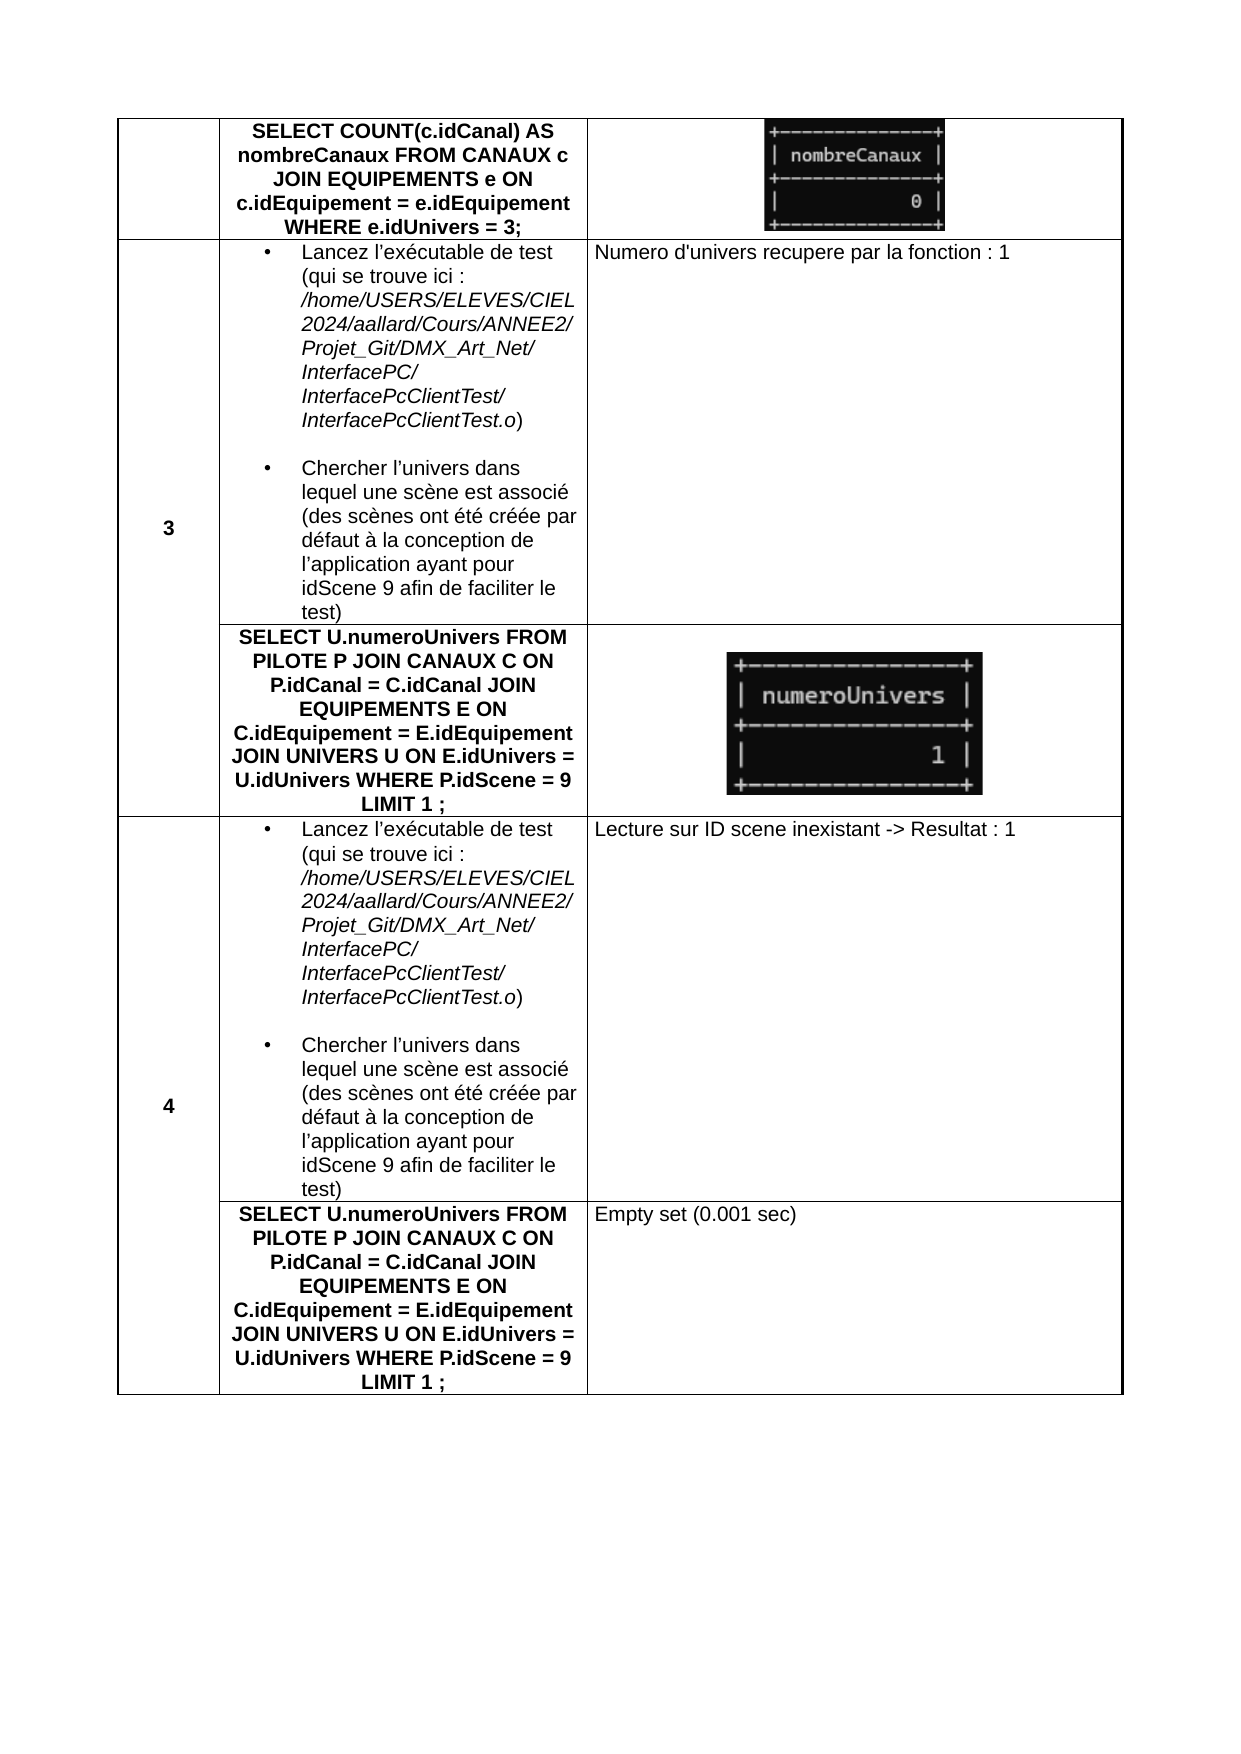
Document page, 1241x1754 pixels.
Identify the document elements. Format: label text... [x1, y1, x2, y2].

table_cell Numero d'univers recupere par la fonction : 1 [588, 240, 1121, 623]
table_cell 3 [119, 240, 219, 816]
picture [764, 119, 945, 231]
table_cell Lecture sur ID scene inexistant -> Resultat : 1 [588, 817, 1121, 1201]
table_cell Lancez l’exécutable de test (qui se trouve ici : /home/USERS/ELEVES/CIEL2024/aallard/Cours/ANNEE2/Projet_Git/DMX_Art_Net/InterfacePC/InterfacePcClientTest/ InterfacePcClientTest.o) Chercher l’univers dans lequel une scène est associé (des scènes ont été créée par défaut à la conception de l’application ayant pour idScene 9 afin de faciliter le test) [220, 240, 587, 623]
table_cell [588, 119, 1121, 239]
table_cell [119, 119, 219, 239]
table_cell Lancez l’exécutable de test (qui se trouve ici : /home/USERS/ELEVES/CIEL2024/aallard/Cours/ANNEE2/Projet_Git/DMX_Art_Net/InterfacePC/InterfacePcClientTest/ InterfacePcClientTest.o) Chercher l’univers dans lequel une scène est associé (des scènes ont été créée par défaut à la conception de l’application ayant pour idScene 9 afin de faciliter le test) [220, 817, 587, 1201]
table_cell Empty set (0.001 sec) [588, 1202, 1121, 1393]
table_cell 4 [119, 817, 219, 1393]
table_cell SELECT COUNT(c.idCanal) AS nombreCanaux FROM CANAUX c JOIN EQUIPEMENTS e ON c.idEquipement = e.idEquipement WHERE e.idUnivers = 3; [220, 119, 587, 239]
picture [726, 652, 983, 795]
table_cell [588, 625, 1121, 816]
table_cell SELECT U.numeroUnivers FROM PILOTE P JOIN CANAUX C ON P.idCanal = C.idCanal JOIN EQUIPEMENTS E ON C.idEquipement = E.idEquipement JOIN UNIVERS U ON E.idUnivers = U.idUnivers WHERE P.idScene = 9 LIMIT 1 ; [220, 1202, 587, 1393]
table_cell SELECT U.numeroUnivers FROM PILOTE P JOIN CANAUX C ON P.idCanal = C.idCanal JOIN EQUIPEMENTS E ON C.idEquipement = E.idEquipement JOIN UNIVERS U ON E.idUnivers = U.idUnivers WHERE P.idScene = 9 LIMIT 1 ; [220, 625, 587, 816]
